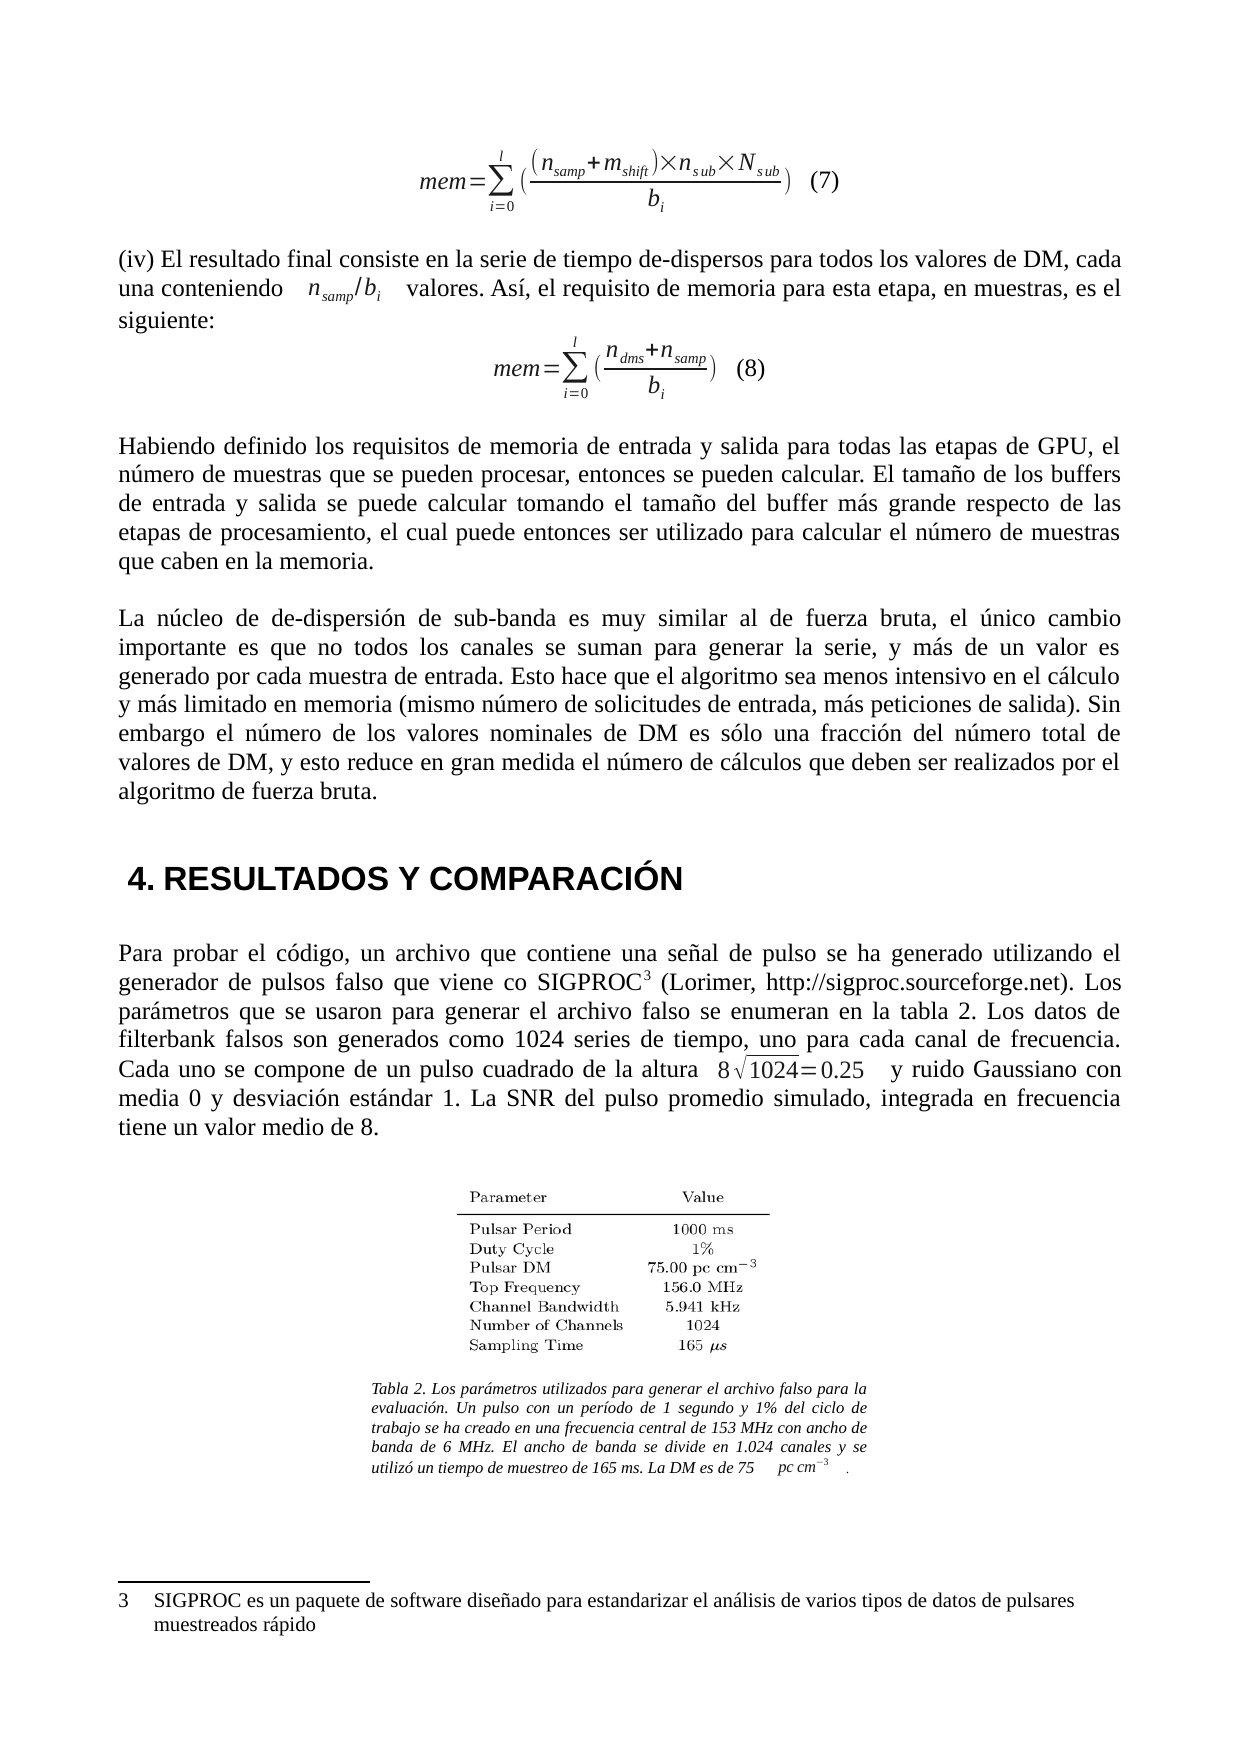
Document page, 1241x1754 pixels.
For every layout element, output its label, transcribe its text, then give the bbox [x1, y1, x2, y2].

text La núcleo de de-dispersión de sub-banda es muy similar al de fuerza bruta, el único cambio importante es que no todos los canales se suman para generar la serie, y más de un valor es generado por cada muestra de entrada. Esto hace que el algoritmo sea menos intensivo en el cálculo y más limitado en memoria (mismo número de solicitudes de entrada, más peticiones de salida). Sin embargo el número de los valores nominales de DM es sólo una fracción del número total de valores de DM, y esto reduce en gran medida el número de cálculos que deben ser realizados por el algoritmo de fuerza bruta. [118, 603, 1122, 804]
text SIGPROC es un paquete de software diseñado para estandarizar el análisis de varios tipos de datos de pulsares muestreados rápido [118, 1588, 1122, 1636]
text (8) [118, 334, 1122, 402]
text (7) [118, 147, 1122, 215]
subtitle RESULTADOS Y COMPARACIÓN [118, 858, 1122, 897]
text Para probar el código, un archivo que contiene una señal de pulso se ha generado utilizando el generador de pulsos falso que viene co SIGPROC (Lorimer, http://sigproc.sourceforge.net). Los parámetros que se usaron para generar el archivo falso se enumeran en la tabla 2. Los datos de filterbank falsos son generados como 1024 series de tiempo, uno para cada canal de frecuencia. Cada uno se compone de un pulso cuadrado de la altura y ruido Gaussiano con media 0 y desviación estándar 1. La SNR del pulso promedio simulado, integrada en frecuencia tiene un valor medio de 8. [118, 938, 1122, 1141]
text Habiendo definido los requisitos de memoria de entrada y salida para todas las etapas de GPU, el número de muestras que se pueden procesar, entonces se pueden calcular. El tamaño de los buffers de entrada y salida se puede calcular tomando el tamaño del buffer más grande respecto de las etapas de procesamiento, el cual puede entonces ser utilizado para calcular el número de muestras que caben en la memoria. [118, 431, 1122, 574]
text Tabla 2. Los parámetros utilizados para generar el archivo falso para la evaluación. Un pulso con un período de 1 segundo y 1% del ciclo de trabajo se ha creado en una frecuencia central de 153 MHz con ancho de banda de 6 MHz. El ancho de banda se divide en 1.024 canales y se utilizó un tiempo de muestreo de 165 ms. La DM es de 75 . [371, 1379, 869, 1477]
picture [436, 1181, 511, 1273]
text (iv) El resultado final consiste en la serie de tiempo de-dispersos para todos los valores de DM, cada una conteniendo valores. Así, el requisito de memoria para esta etapa, en muestras, es el siguiente: [118, 244, 1122, 334]
